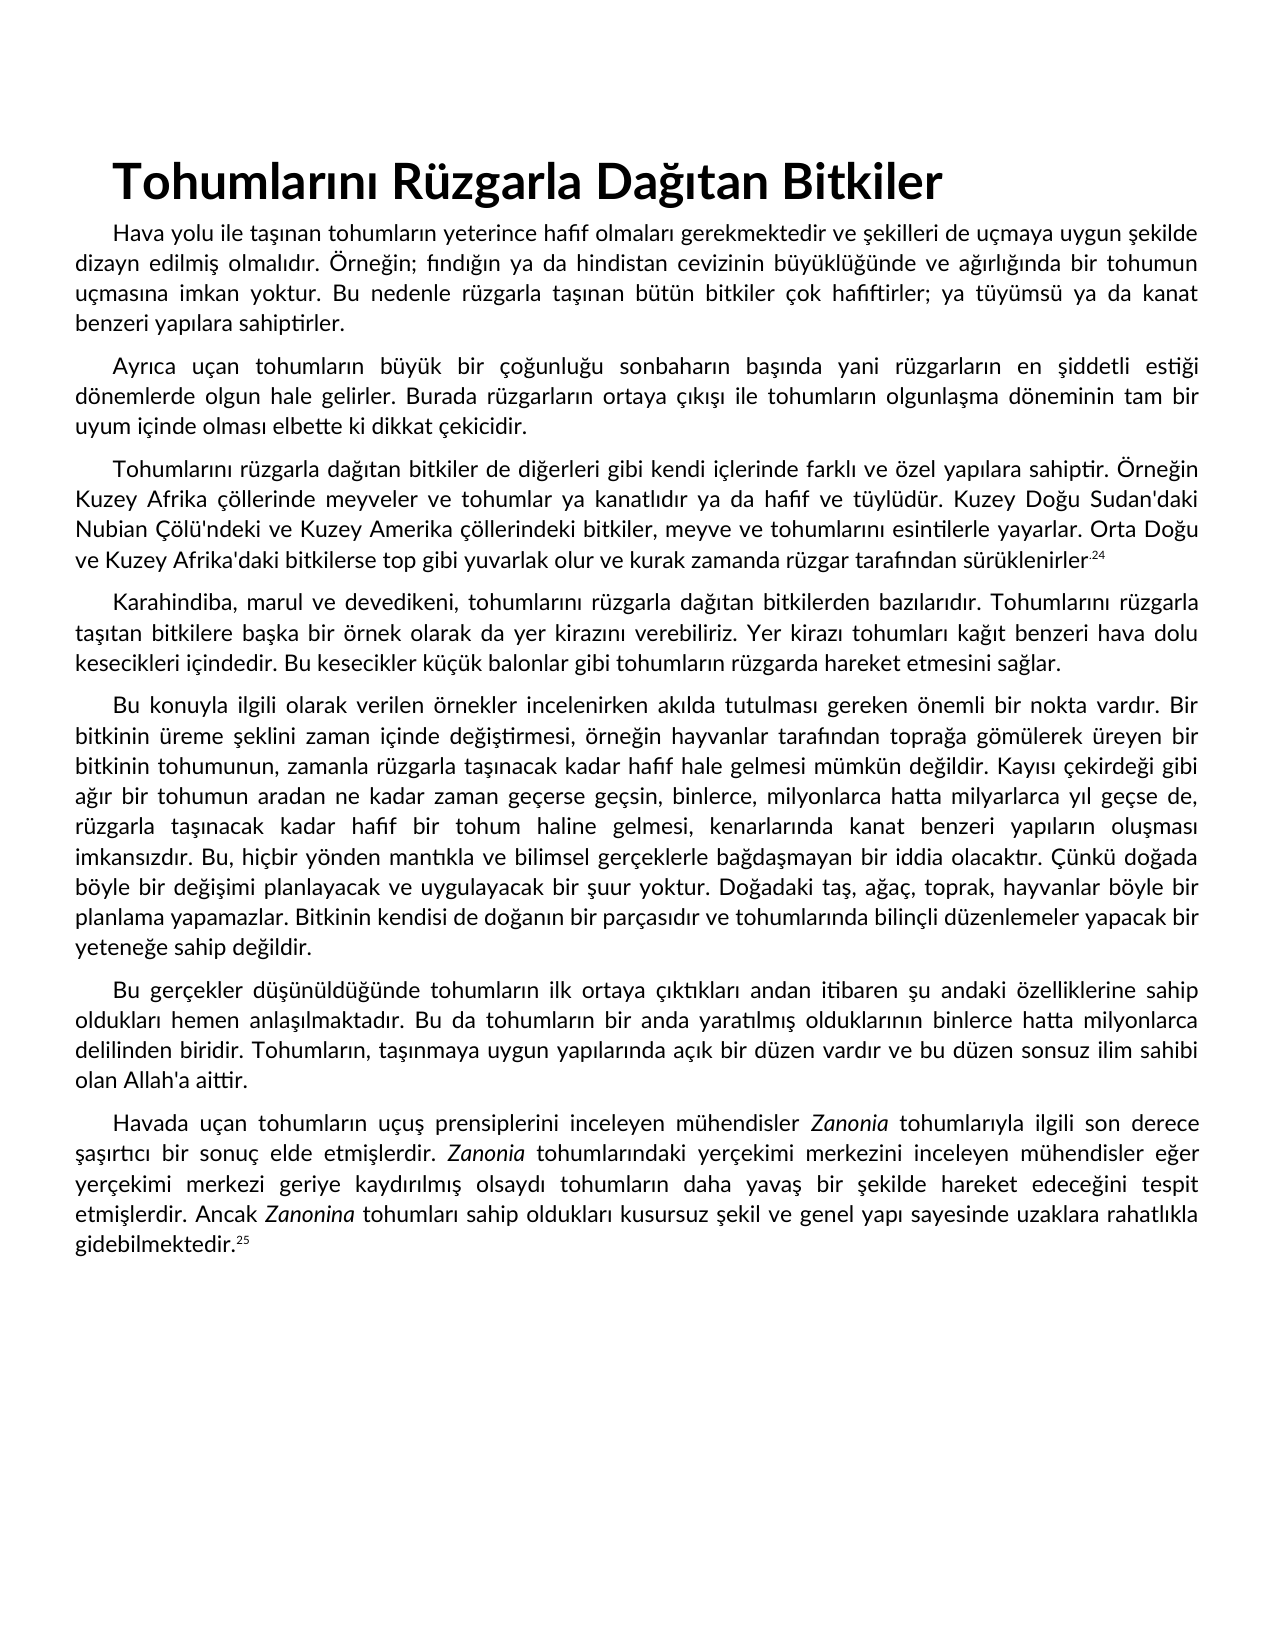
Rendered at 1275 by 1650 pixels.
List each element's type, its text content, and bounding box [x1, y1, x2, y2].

text Hava yolu ile taşınan tohumların yeterince hafif olmaları gerekmektedir ve şekilleri de uçmaya uygun şekilde dizayn edilmiş olmalıdır. Örneğin; fındığın ya da hindistan cevizinin büyüklüğünde ve ağırlığında bir tohumun uçmasına imkan yoktur. Bu nedenle rüzgarla taşınan bütün bitkiler çok hafiftirler; ya tüyümsü ya da kanat benzeri yapılara sahiptirler. [75, 218, 1200, 336]
text Bu konuyla ilgili olarak verilen örnekler incelenirken akılda tutulması gereken önemli bir nokta vardır. Bir bitkinin üreme şeklini zaman içinde değiştirmesi, örneğin hayvanlar tarafından toprağa gömülerek üreyen bir bitkinin tohumunun, zamanla rüzgarla taşınacak kadar hafif hale gelmesi mümkün değildir. Kayısı çekirdeği gibi ağır bir tohumun aradan ne kadar zaman geçerse geçsin, binlerce, milyonlarca hatta milyarlarca yıl geçse de, rüzgarla taşınacak kadar hafif bir tohum haline gelmesi, kenarlarında kanat benzeri yapıların oluşması imkansızdır. Bu, hiçbir yönden mantıkla ve bilimsel gerçeklerle bağdaşmayan bir iddia olacaktır. Çünkü doğada böyle bir değişimi planlayacak ve uygulayacak bir şuur yoktur. Doğadaki taş, ağaç, toprak, hayvanlar böyle bir planlama yapamazlar. Bitkinin kendisi de doğanın bir parçasıdır ve tohumlarında bilinçli düzenlemeler yapacak bir yeteneğe sahip değildir. [75, 691, 1200, 960]
text Karahindiba, marul ve devedikeni, tohumlarını rüzgarla dağıtan bitkilerden bazılarıdır. Tohumlarını rüzgarla taşıtan bitkilere başka bir örnek olarak da yer kirazını verebiliriz. Yer kirazı tohumları kağıt benzeri hava dolu kesecikleri içindedir. Bu kesecikler küçük balonlar gibi tohumların rüzgarda hareket etmesini sağlar. [75, 588, 1200, 676]
text Ayrıca uçan tohumların büyük bir çoğunluğu sonbaharın başında yani rüzgarların en şiddetli estiği dönemlerde olgun hale gelirler. Burada rüzgarların ortaya çıkışı ile tohumların olgunlaşma döneminin tam bir uyum içinde olması elbette ki dikkat çekicidir. [75, 352, 1200, 439]
subtitle Tohumlarını Rüzgarla Dağıtan Bitkiler [112, 150, 1200, 210]
text Havada uçan tohumların uçuş prensiplerini inceleyen mühendisler Zanonia tohumlarıyla ilgili son derece şaşırtıcı bir sonuç elde etmişlerdir. Zanonia tohumlarındaki yerçekimi merkezini inceleyen mühendisler eğer yerçekimi merkezi geriye kaydırılmış olsaydı tohumların daha yavaş bir şekilde hareket edeceğini tespit etmişlerdir. Ancak Zanonina tohumları sahip oldukları kusursuz şekil ve genel yapı sayesinde uzaklara rahatlıkla gidebilmektedir.25 [75, 1109, 1200, 1257]
text Bu gerçekler düşünüldüğünde tohumların ilk ortaya çıktıkları andan itibaren şu andaki özelliklerine sahip oldukları hemen anlaşılmaktadır. Bu da tohumların bir anda yaratılmış olduklarının binlerce hatta milyonlarca delilinden biridir. Tohumların, taşınmaya uygun yapılarında açık bir düzen vardır ve bu düzen sonsuz ilim sahibi olan Allah'a aittir. [75, 976, 1200, 1094]
text Tohumlarını rüzgarla dağıtan bitkiler de diğerleri gibi kendi içlerinde farklı ve özel yapılara sahiptir. Örneğin Kuzey Afrika çöllerinde meyveler ve tohumlar ya kanatlıdır ya da hafif ve tüylüdür. Kuzey Doğu Sudan'daki Nubian Çölü'ndeki ve Kuzey Amerika çöllerindeki bitkiler, meyve ve tohumlarını esintilerle yayarlar. Orta Doğu ve Kuzey Afrika'daki bitkilerse top gibi yuvarlak olur ve kurak zamanda rüzgar tarafından sürüklenirler.24 [75, 455, 1200, 573]
